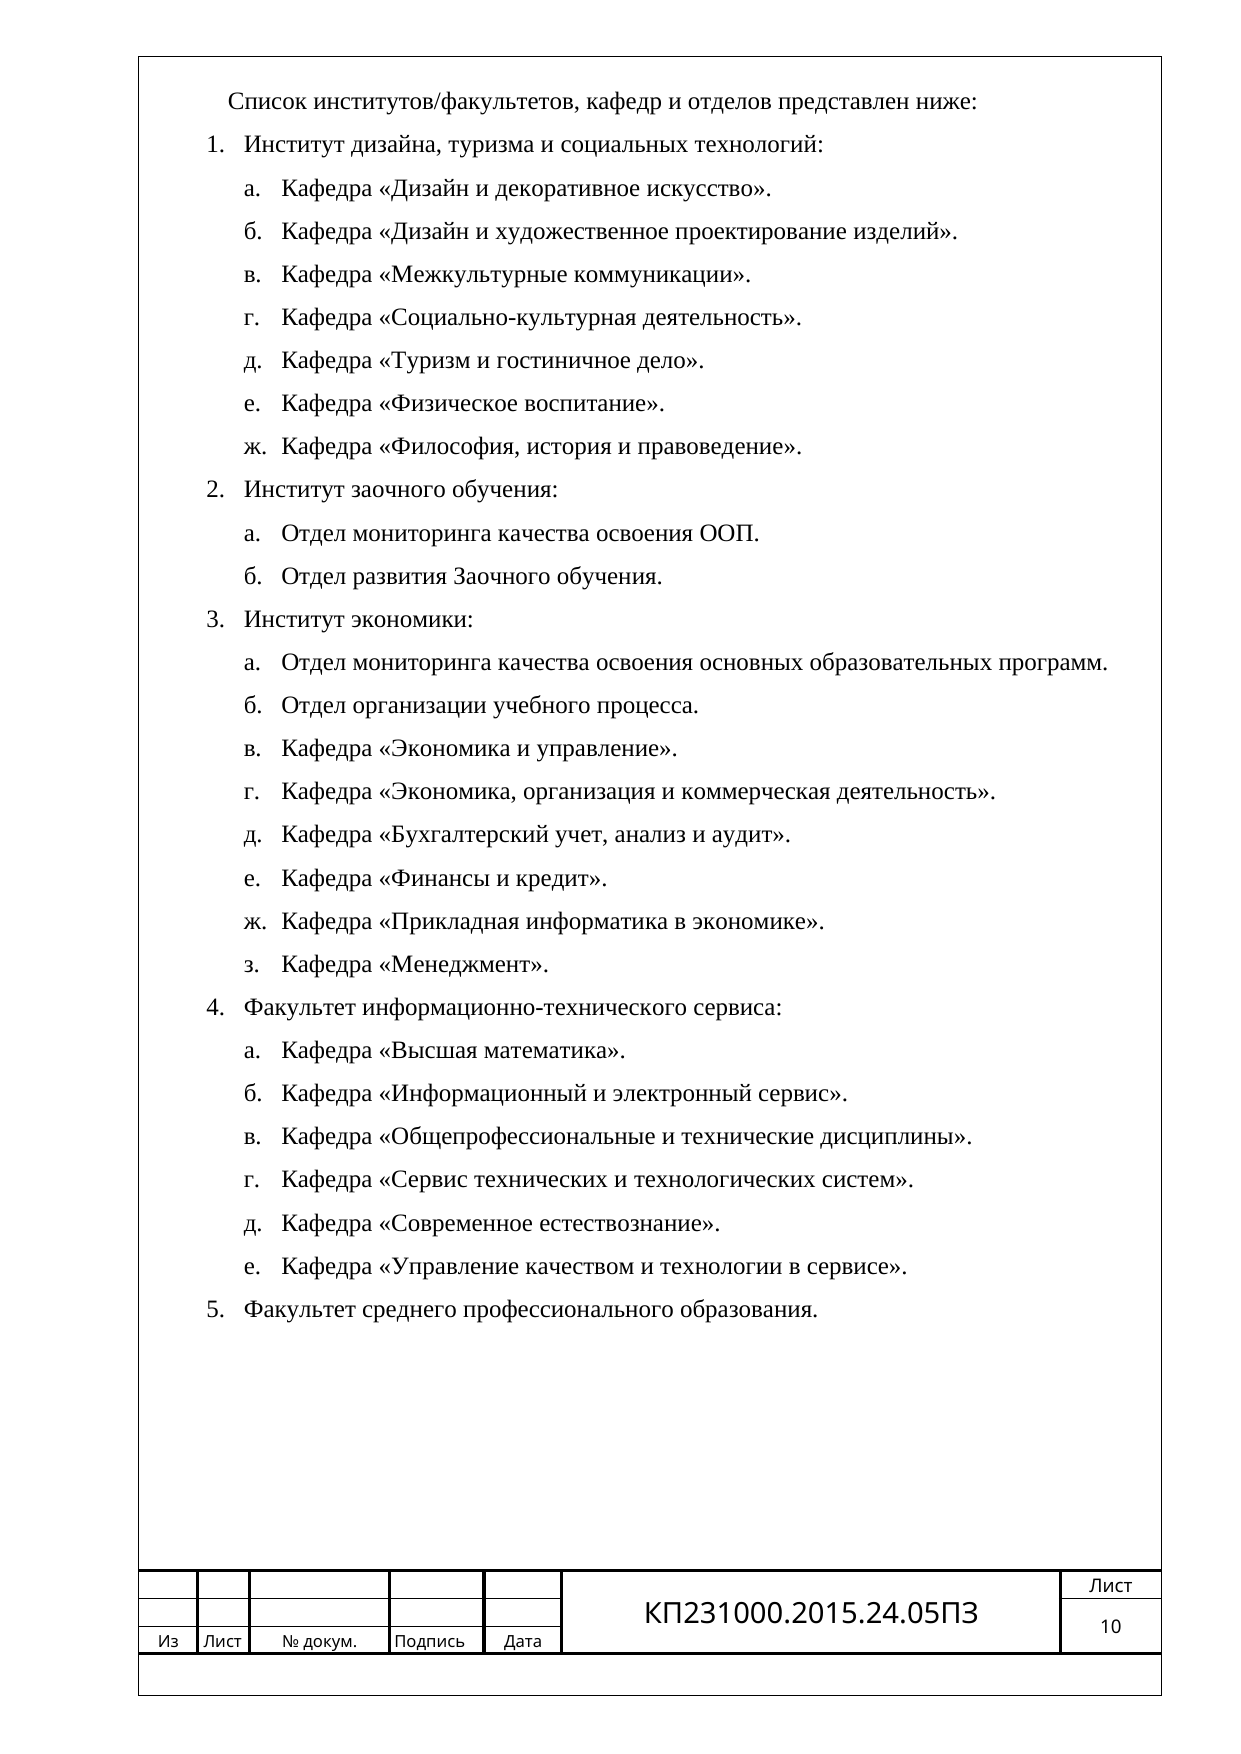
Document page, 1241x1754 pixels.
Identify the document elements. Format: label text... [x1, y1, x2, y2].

list Кафедра «Физическое воспитание». [243, 388, 1132, 417]
list Факультет среднего профессионального образования. [206, 1294, 1132, 1323]
list Кафедра «Управление качеством и технологии в сервисе». [243, 1251, 1132, 1279]
list Кафедра «Философия, история и правоведение». [243, 431, 1132, 460]
list Кафедра «Менеджмент». [243, 949, 1132, 978]
list Кафедра «Информационный и электронный сервис». [243, 1078, 1132, 1107]
list Кафедра «Сервис технических и технологических систем». [243, 1164, 1132, 1193]
list Кафедра «Межкультурные коммуникации». [243, 259, 1132, 288]
list Отдел мониторинга качества освоения основных образовательных программ. [243, 647, 1132, 676]
list Кафедра «Туризм и гостиничное дело». [243, 345, 1132, 374]
text Список институтов/факультетов, кафедр и отделов представлен ниже: [168, 86, 1132, 115]
list Кафедра «Бухгалтерский учет, анализ и аудит». [243, 819, 1132, 848]
list Отдел организации учебного процесса. [243, 690, 1132, 719]
list Кафедра «Экономика и управление». [243, 733, 1132, 762]
list Кафедра «Экономика, организация и коммерческая деятельность». [243, 776, 1132, 805]
list Кафедра «Прикладная информатика в экономике». [243, 906, 1132, 934]
list Институт экономики: [206, 604, 1132, 633]
list Факультет информационно-технического сервиса: [206, 992, 1132, 1021]
list Кафедра «Современное естествознание». [243, 1208, 1132, 1236]
list Кафедра «Дизайн и художественное проектирование изделий». [243, 216, 1132, 244]
list Кафедра «Дизайн и декоративное искусство». [243, 173, 1132, 201]
list Отдел развития Заочного обучения. [243, 561, 1132, 589]
list Кафедра «Высшая математика». [243, 1035, 1132, 1064]
list Отдел мониторинга качества освоения ООП. [243, 518, 1132, 546]
list Кафедра «Финансы и кредит». [243, 863, 1132, 891]
list Институт заочного обучения: [206, 474, 1132, 503]
list Кафедра «Общепрофессиональные и технические дисциплины». [243, 1121, 1132, 1150]
list Институт дизайна, туризма и социальных технологий: [206, 129, 1132, 158]
list Кафедра «Социально-культурная деятельность». [243, 302, 1132, 331]
